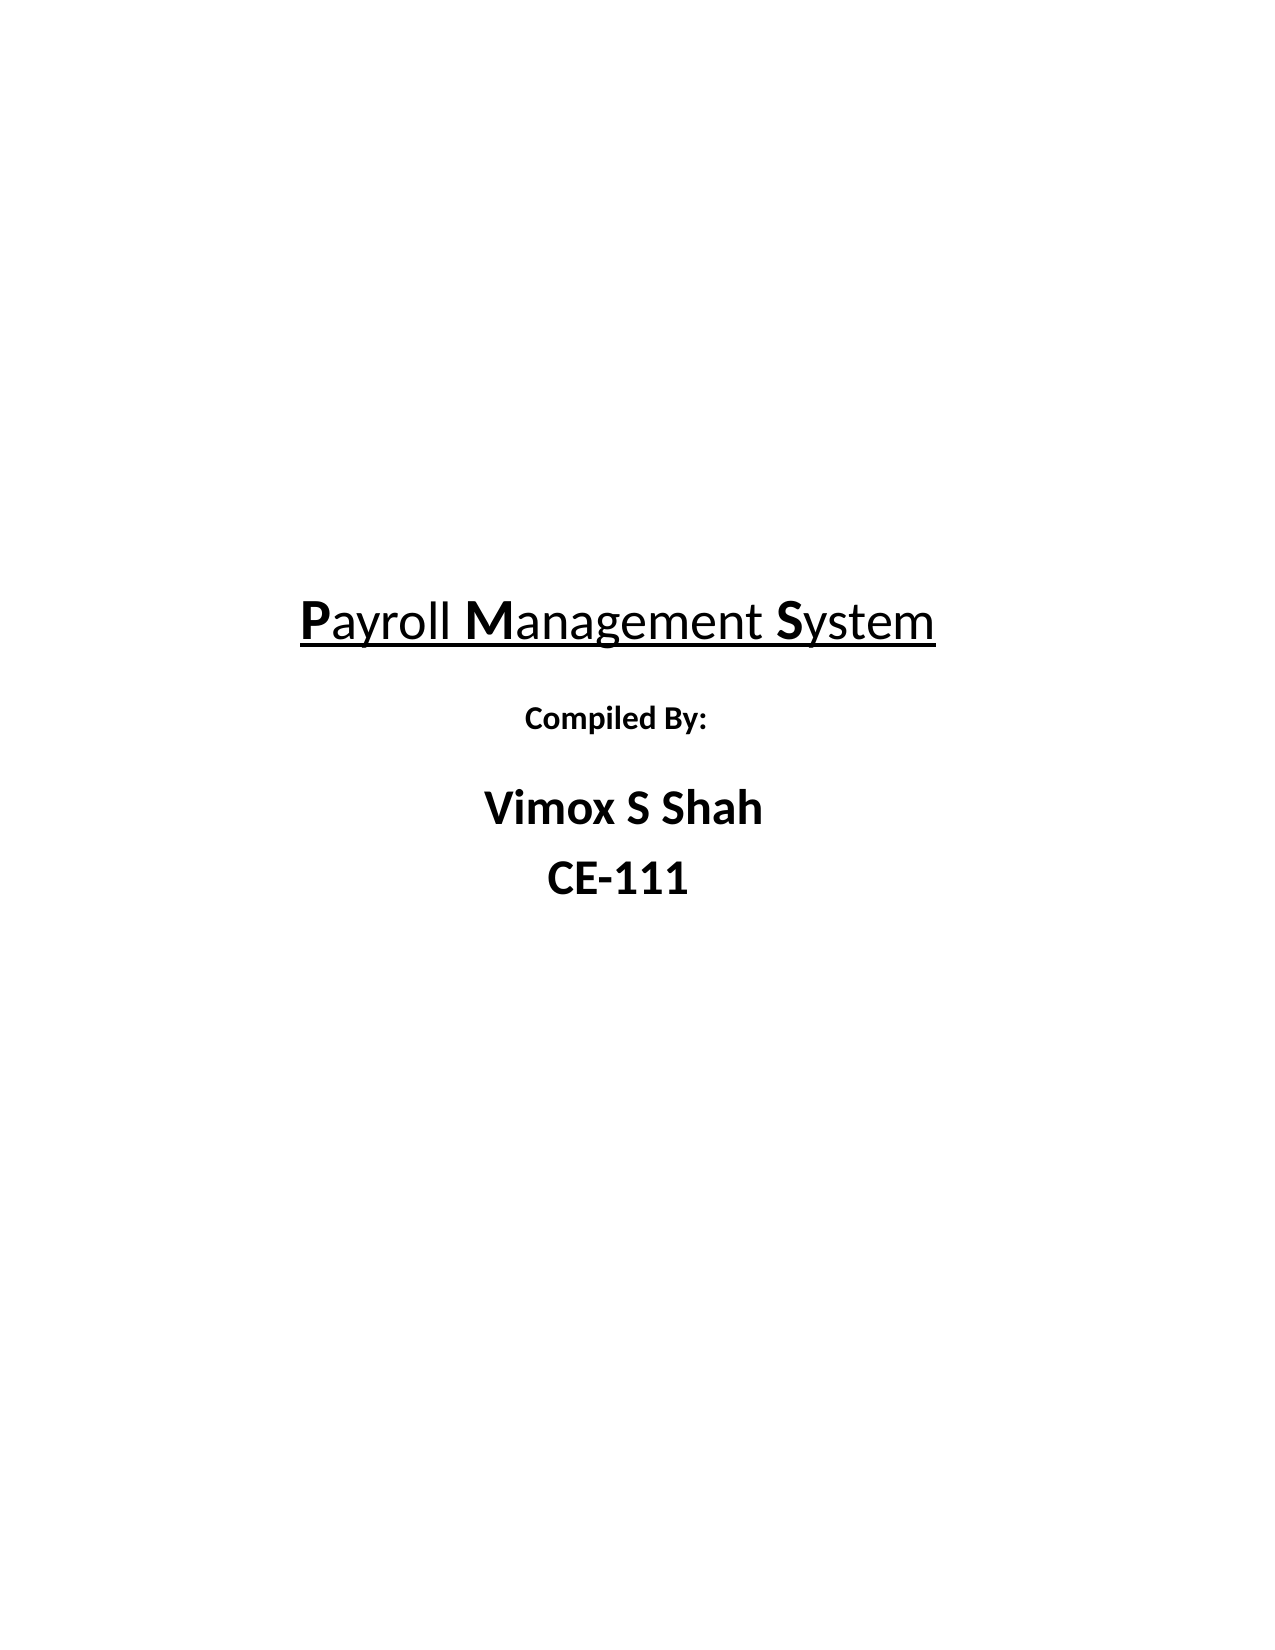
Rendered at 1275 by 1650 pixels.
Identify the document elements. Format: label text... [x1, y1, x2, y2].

text Payroll Management System [225, 583, 1153, 654]
text CE-111 [450, 846, 1153, 907]
text Compiled By: [450, 697, 1153, 738]
text Vimox S Shah [375, 776, 1153, 837]
